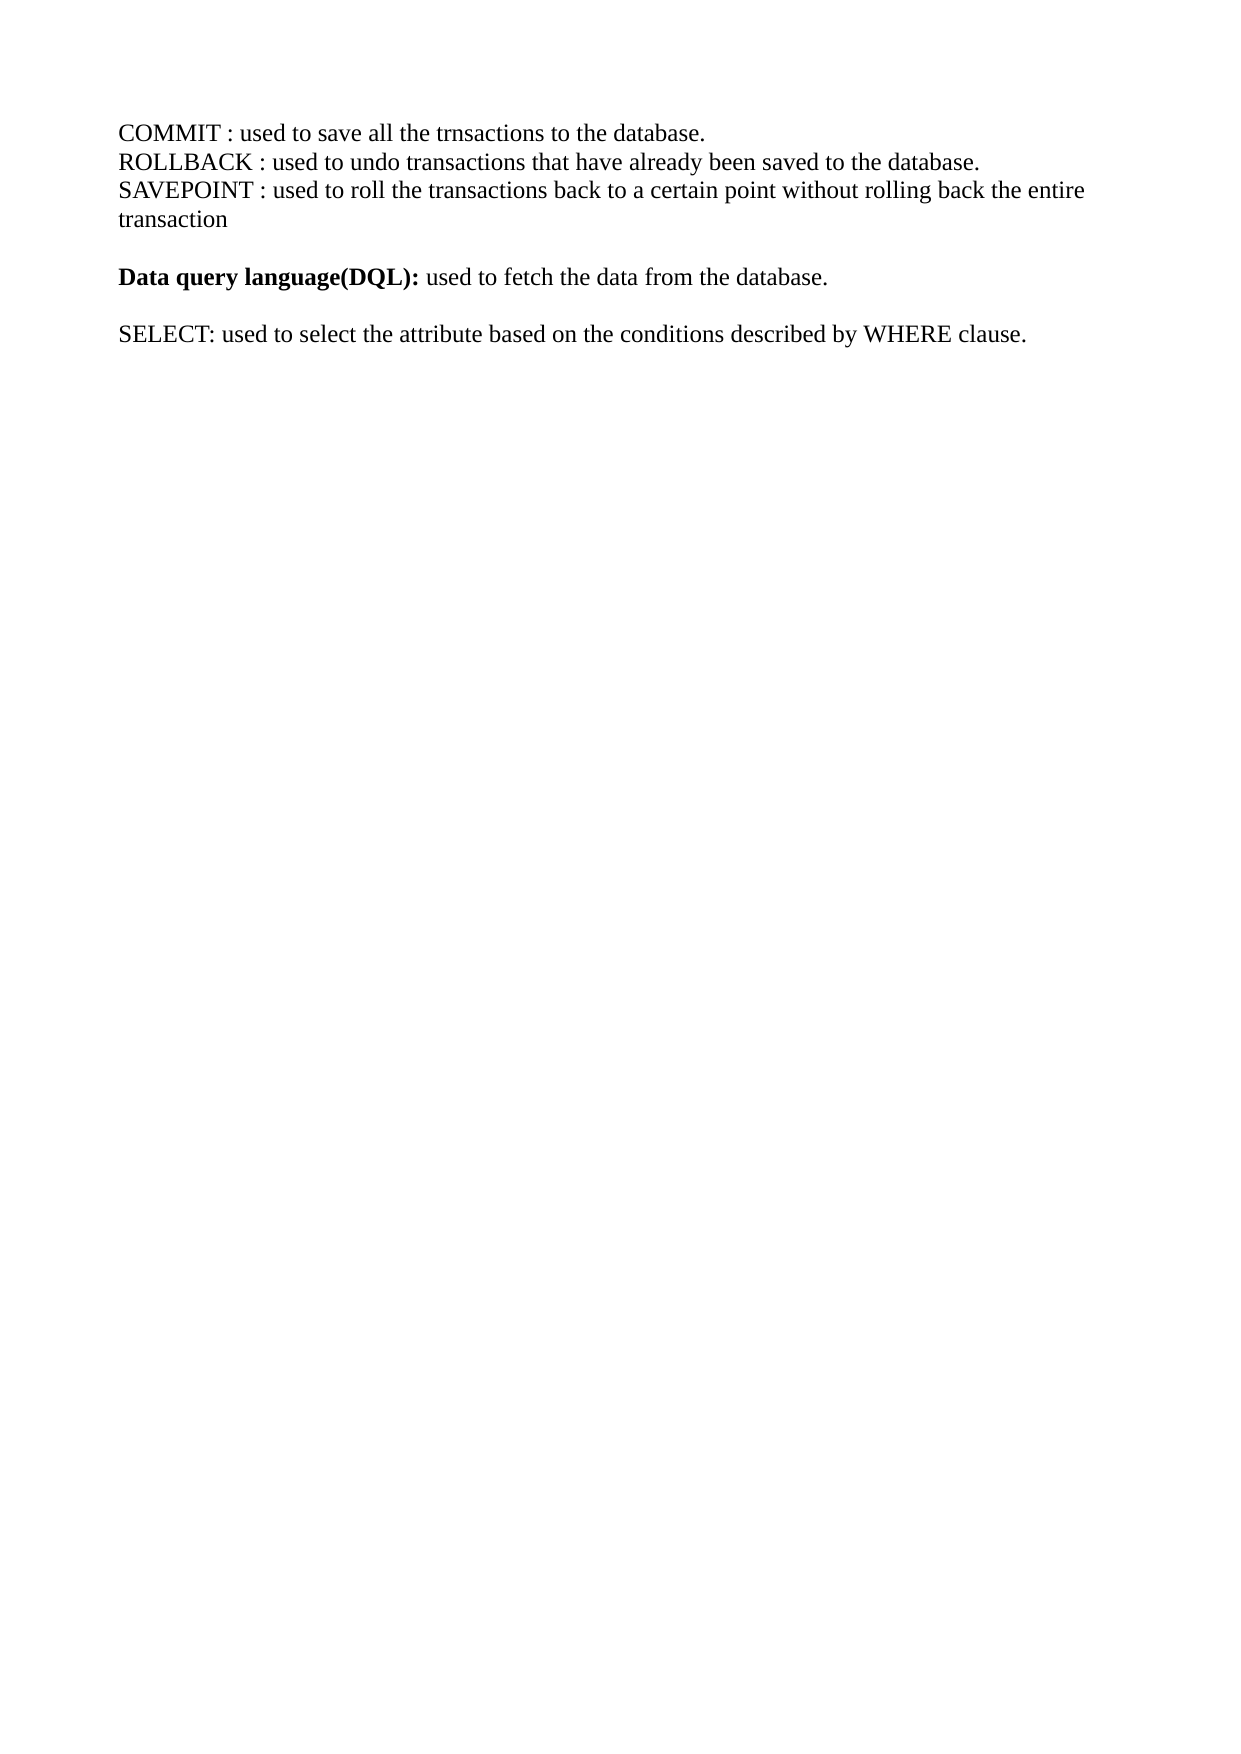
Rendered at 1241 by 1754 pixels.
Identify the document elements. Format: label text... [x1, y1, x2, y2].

text COMMIT : used to save all the trnsactions to the database. [118, 118, 1122, 147]
text Data query language(DQL): used to fetch the data from the database. [118, 262, 1122, 291]
text SELECT: used to select the attribute based on the conditions described by WHERE clause. [118, 319, 1122, 348]
text ROLLBACK : used to undo transactions that have already been saved to the database. [118, 147, 1122, 176]
text SAVEPOINT : used to roll the transactions back to a certain point without rolling back the entire transaction [118, 176, 1122, 233]
